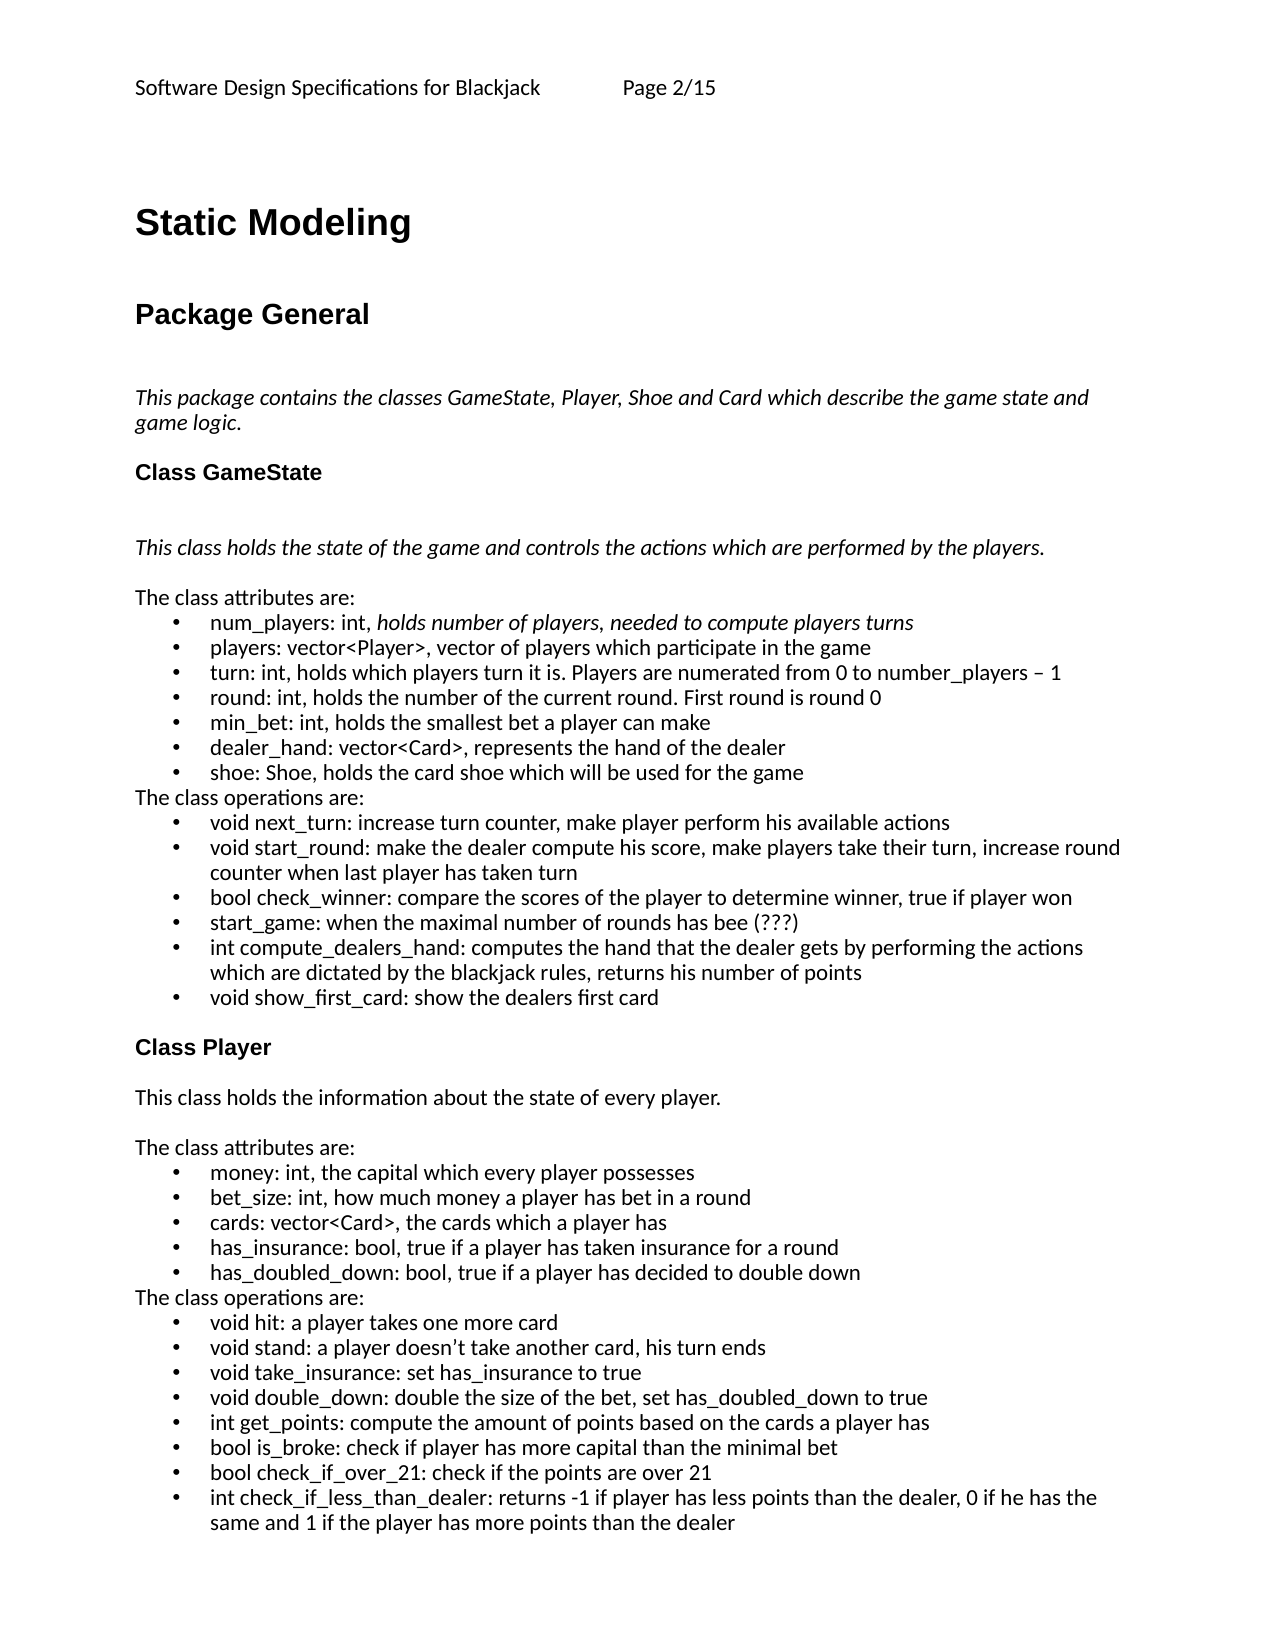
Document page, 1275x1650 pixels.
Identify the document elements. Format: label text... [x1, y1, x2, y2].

list bool is_broke: check if player has more capital than the minimal bet [172, 1435, 1140, 1460]
text The class attributes are: [135, 585, 1140, 610]
list int compute_dealers_hand: computes the hand that the dealer gets by performing the actions which are dictated by the blackjack rules, returns his number of points [172, 935, 1140, 985]
subtitle Class Player [135, 1035, 1140, 1060]
list void next_turn: increase turn counter, make player perform his available actions [172, 810, 1140, 835]
list shoe: Shoe, holds the card shoe which will be used for the game [172, 760, 1140, 785]
list bool check_winner: compare the scores of the player to determine winner, true if player won [172, 885, 1140, 910]
list void double_down: double the size of the bet, set has_doubled_down to true [172, 1385, 1140, 1410]
list int get_points: compute the amount of points based on the cards a player has [172, 1410, 1140, 1435]
list players: vector<Player>, vector of players which participate in the game [172, 635, 1140, 660]
list int check_if_less_than_dealer: returns -1 if player has less points than the dealer, 0 if he has the same and 1 if the player has more points than the dealer [172, 1485, 1140, 1535]
list void take_insurance: set has_insurance to true [172, 1360, 1140, 1385]
text The class operations are: [135, 785, 1140, 810]
text The class operations are: [135, 1285, 1140, 1310]
list round: int, holds the number of the current round. First round is round 0 [172, 685, 1140, 710]
list has_doubled_down: bool, true if a player has decided to double down [172, 1260, 1140, 1285]
list has_insurance: bool, true if a player has taken insurance for a round [172, 1235, 1140, 1260]
list dealer_hand: vector<Card>, represents the hand of the dealer [172, 735, 1140, 760]
list bet_size: int, how much money a player has bet in a round [172, 1185, 1140, 1210]
list bool check_if_over_21: check if the points are over 21 [172, 1460, 1140, 1485]
subtitle Class GameState [135, 460, 1140, 485]
list money: int, the capital which every player possesses [172, 1160, 1140, 1185]
list start_game: when the maximal number of rounds has bee (???) [172, 910, 1140, 935]
subtitle Static Modeling [135, 200, 1140, 243]
list void stand: a player doesn’t take another card, his turn ends [172, 1335, 1140, 1360]
list void start_round: make the dealer compute his score, make players take their turn, increase round counter when last player has taken turn [172, 835, 1140, 885]
text This class holds the state of the game and controls the actions which are performed by the players. [135, 535, 1140, 560]
list num_players: int, holds number of players, needed to compute players turns [172, 610, 1140, 635]
list turn: int, holds which players turn it is. Players are numerated from 0 to number_players – 1 [172, 660, 1140, 685]
list cards: vector<Card>, the cards which a player has [172, 1210, 1140, 1235]
list void show_first_card: show the dealers first card [172, 985, 1140, 1010]
text This class holds the information about the state of every player. [135, 1085, 1140, 1110]
subtitle Package General [135, 297, 1140, 331]
text This package contains the classes GameState, Player, Shoe and Card which describe the game state and game logic. [135, 385, 1140, 435]
text The class attributes are: [135, 1135, 1140, 1160]
list min_bet: int, holds the smallest bet a player can make [172, 710, 1140, 735]
list void hit: a player takes one more card [172, 1310, 1140, 1335]
